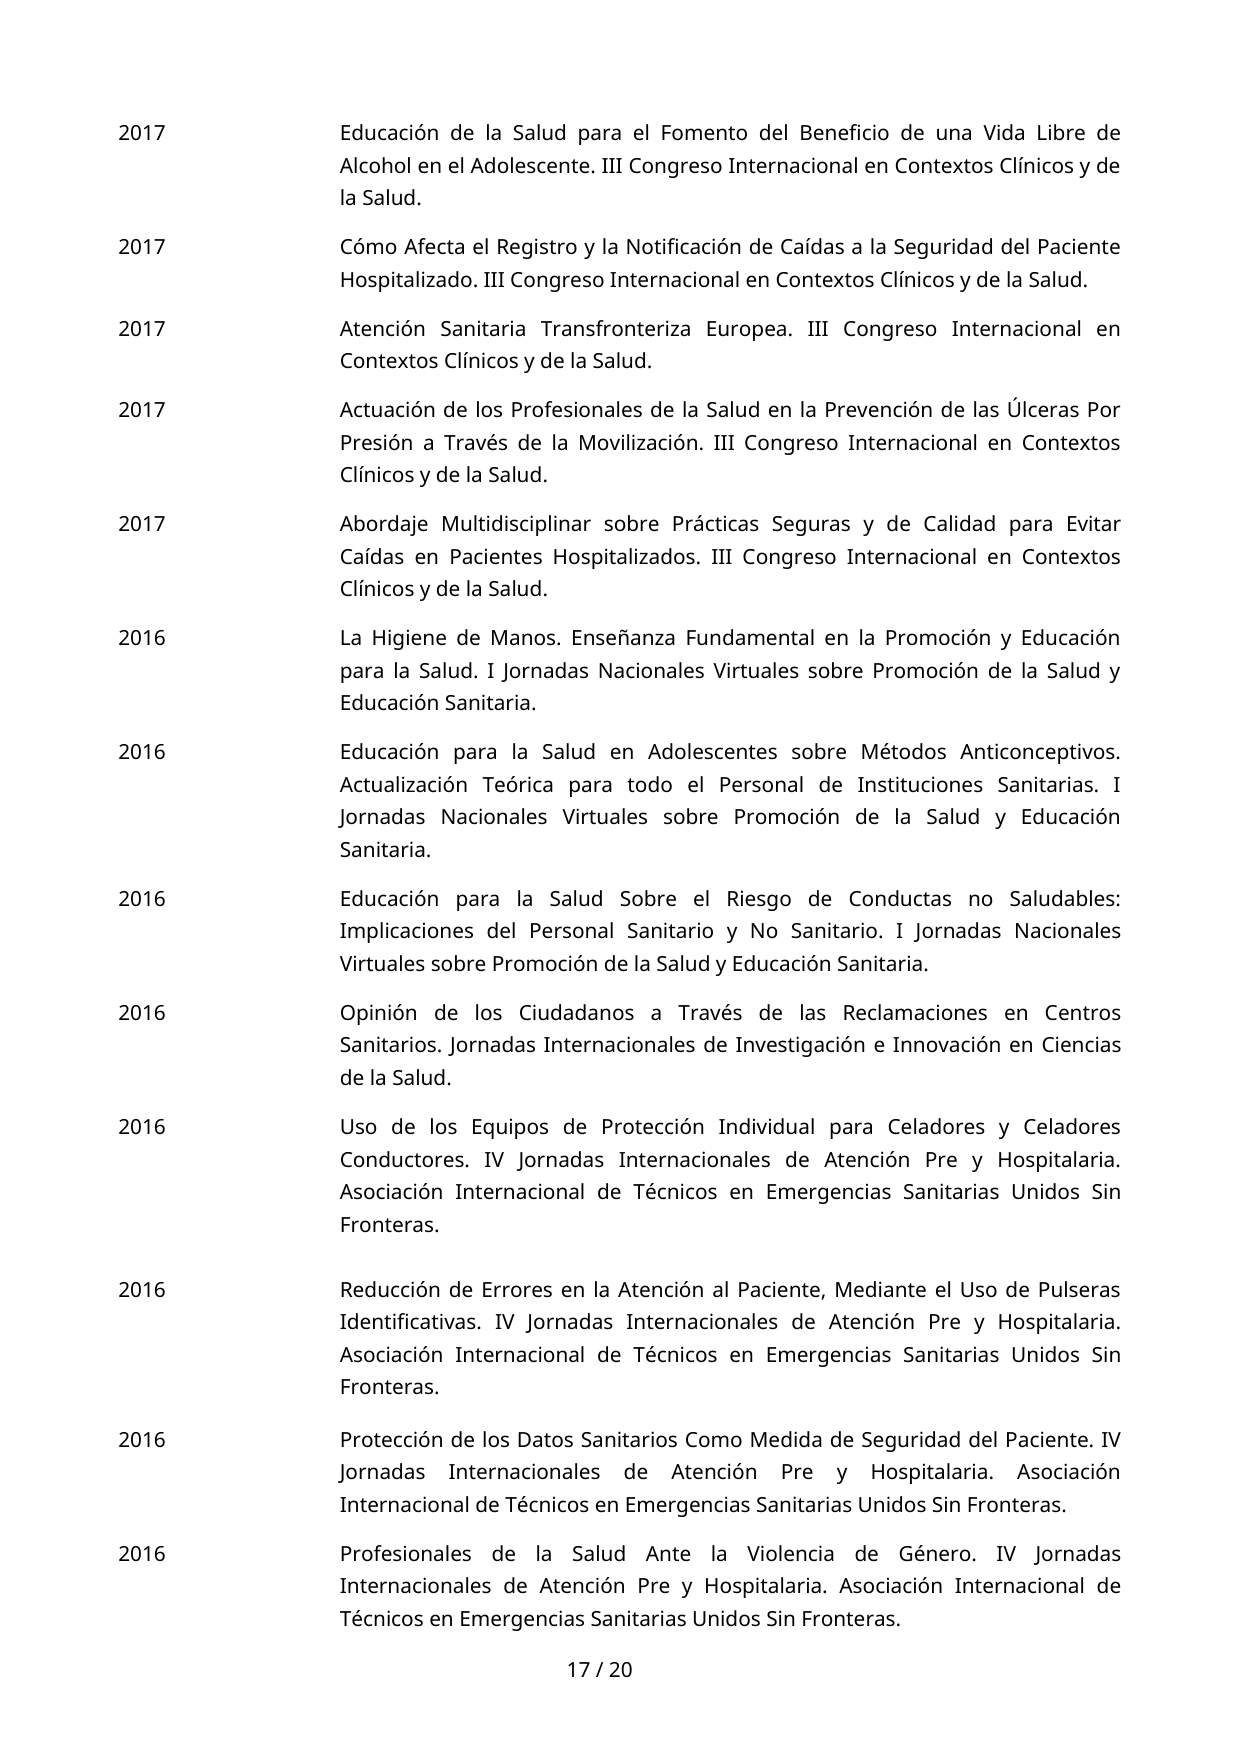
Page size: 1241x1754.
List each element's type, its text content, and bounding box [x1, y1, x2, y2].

text 2016 La Higiene de Manos. Enseñanza Fundamental en la Promoción y Educación para la Salud. I Jornadas Nacionales Virtuales sobre Promoción de la Salud y Educación Sanitaria. [118, 623, 1122, 717]
text 2017 Actuación de los Profesionales de la Salud en la Prevención de las Úlceras Por Presión a Través de la Movilización. III Congreso Internacional en Contextos Clínicos y de la Salud. [118, 395, 1122, 489]
text 2017 Educación de la Salud para el Fomento del Beneficio de una Vida Libre de Alcohol en el Adolescente. III Congreso Internacional en Contextos Clínicos y de la Salud. [118, 118, 1122, 212]
text 2016 Uso de los Equipos de Protección Individual para Celadores y Celadores Conductores. IV Jornadas Internacionales de Atención Pre y Hospitalaria. Asociación Internacional de Técnicos en Emergencias Sanitarias Unidos Sin Fronteras. [118, 1112, 1122, 1238]
text 2016 Profesionales de la Salud Ante la Violencia de Género. IV Jornadas Internacionales de Atención Pre y Hospitalaria. Asociación Internacional de Técnicos en Emergencias Sanitarias Unidos Sin Fronteras. [118, 1539, 1122, 1632]
text 2016 Educación para la Salud en Adolescentes sobre Métodos Anticonceptivos. Actualización Teórica para todo el Personal de Instituciones Sanitarias. I Jornadas Nacionales Virtuales sobre Promoción de la Salud y Educación Sanitaria. [118, 737, 1122, 863]
text 2016 Opinión de los Ciudadanos a Través de las Reclamaciones en Centros Sanitarios. Jornadas Internacionales de Investigación e Innovación en Ciencias de la Salud. [118, 998, 1122, 1092]
text 2017 Atención Sanitaria Transfronteriza Europea. III Congreso Internacional en Contextos Clínicos y de la Salud. [118, 314, 1122, 375]
text 2016 Reducción de Errores en la Atención al Paciente, Mediante el Uso de Pulseras Identificativas. IV Jornadas Internacionales de Atención Pre y Hospitalaria. Asociación Internacional de Técnicos en Emergencias Sanitarias Unidos Sin Fronteras. [118, 1275, 1122, 1401]
text 2016 Protección de los Datos Sanitarios Como Medida de Seguridad del Paciente. IV Jornadas Internacionales de Atención Pre y Hospitalaria. Asociación Internacional de Técnicos en Emergencias Sanitarias Unidos Sin Fronteras. [118, 1425, 1122, 1518]
text 2017 Abordaje Multidisciplinar sobre Prácticas Seguras y de Calidad para Evitar Caídas en Pacientes Hospitalizados. III Congreso Internacional en Contextos Clínicos y de la Salud. [118, 509, 1122, 603]
text 2017 Cómo Afecta el Registro y la Notificación de Caídas a la Seguridad del Paciente Hospitalizado. III Congreso Internacional en Contextos Clínicos y de la Salud. [118, 232, 1122, 293]
text 2016 Educación para la Salud Sobre el Riesgo de Conductas no Saludables: Implicaciones del Personal Sanitario y No Sanitario. I Jornadas Nacionales Virtuales sobre Promoción de la Salud y Educación Sanitaria. [118, 884, 1122, 978]
